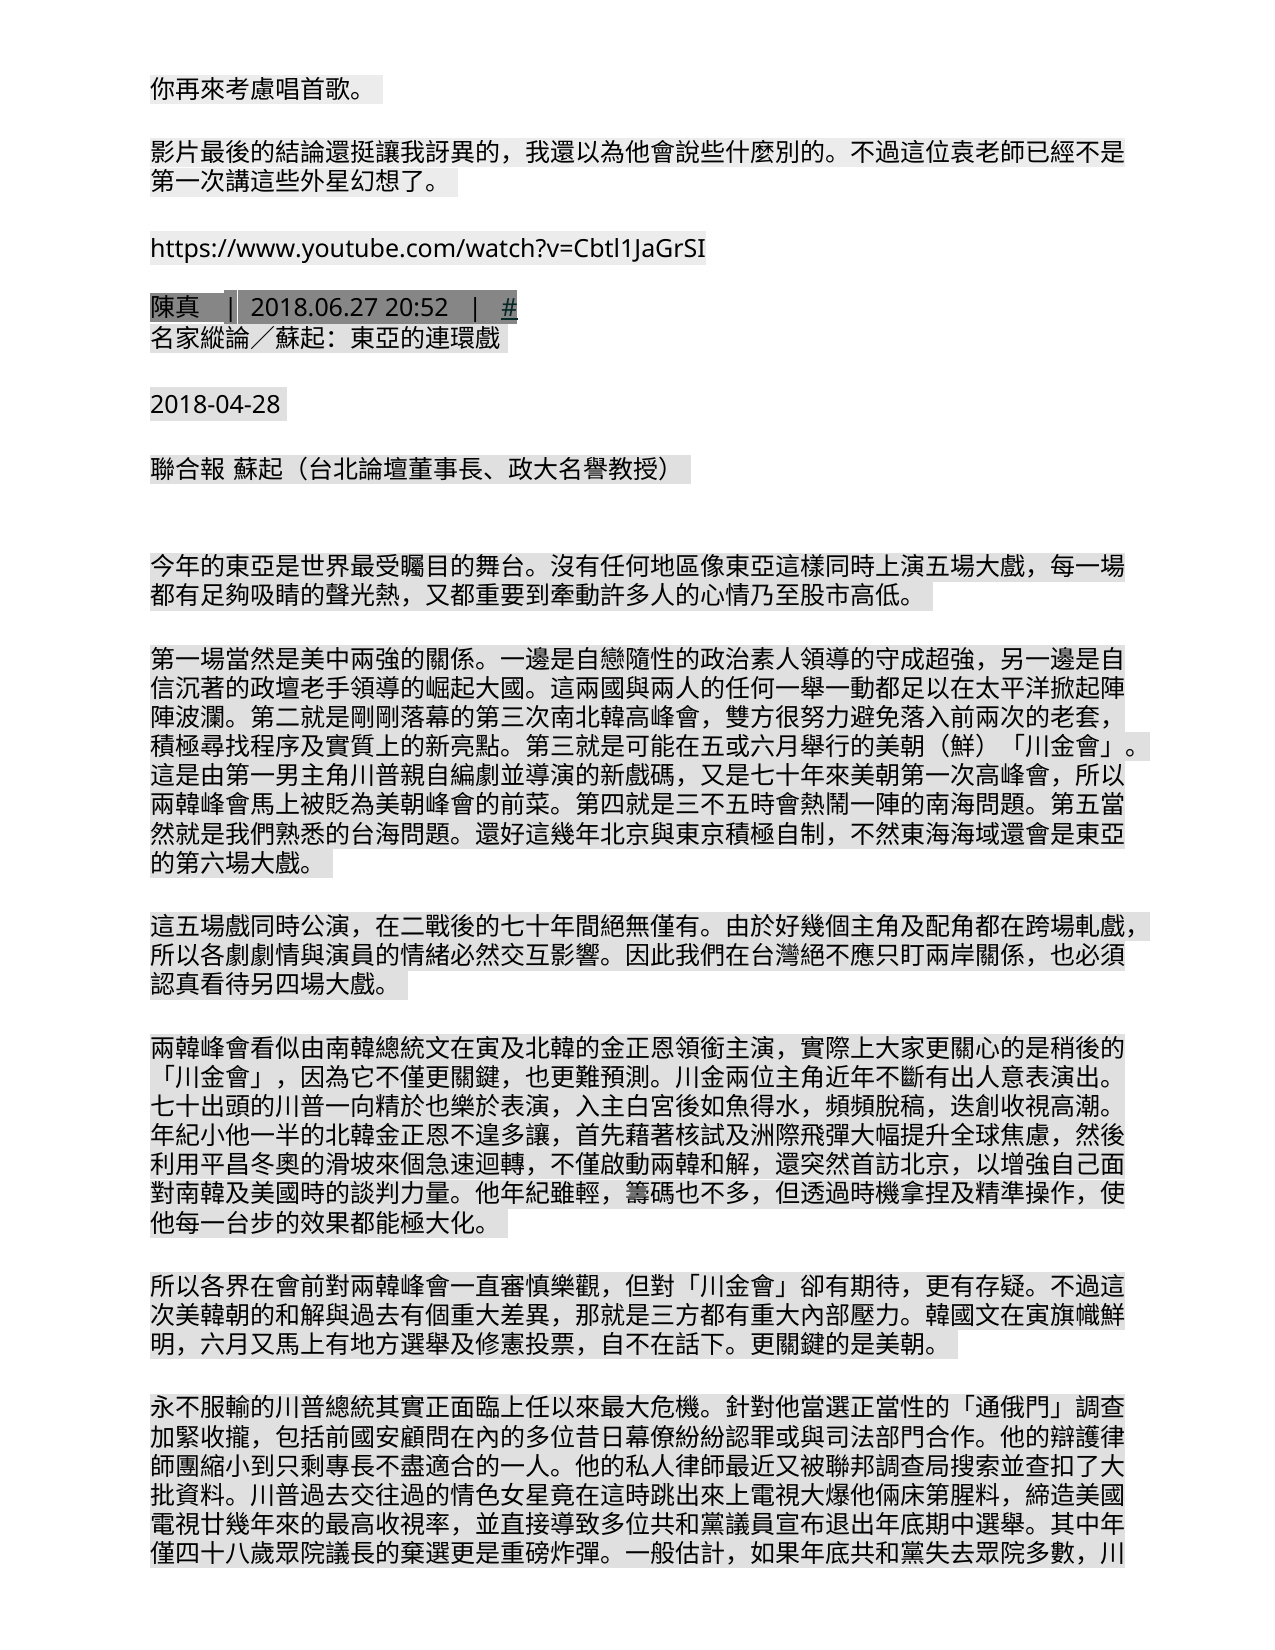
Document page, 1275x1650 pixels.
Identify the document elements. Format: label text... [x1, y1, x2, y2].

text 你再來考慮唱首歌。 影片最後的結論還挺讓我訝異的，我還以為他會說些什麼別的。不過這位袁老師已經不是第一次講這些外星幻想了。 https://www.youtube.com/watch?v=Cbtl1JaGrSI [150, 75, 1125, 265]
text 名家縱論／蘇起：東亞的連環戲 2018-04-28 聯合報 蘇起（台北論壇董事長、政大名譽教授） 今年的東亞是世界最受矚目的舞台。沒有任何地區像東亞這樣同時上演五場大戲，每一場都有足夠吸睛的聲光熱，又都重要到牽動許多人的心情乃至股市高低。 第一場當然是美中兩強的關係。一邊是自戀隨性的政治素人領導的守成超強，另一邊是自信沉著的政壇老手領導的崛起大國。這兩國與兩人的任何一舉一動都足以在太平洋掀起陣陣波瀾。第二就是剛剛落幕的第三次南北韓高峰會，雙方很努力避免落入前兩次的老套，積極尋找程序及實質上的新亮點。第三就是可能在五或六月舉行的美朝（鮮）「川金會」。這是由第一男主角川普親自編劇並導演的新戲碼，又是七十年來美朝第一次高峰會，所以兩韓峰會馬上被貶為美朝峰會的前菜。第四就是三不五時會熱鬧一陣的南海問題。第五當然就是我們熟悉的台海問題。還好這幾年北京與東京積極自制，不然東海海域還會是東亞的第六場大戲。 這五場戲同時公演，在二戰後的七十年間絕無僅有。由於好幾個主角及配角都在跨場軋戲，所以各劇劇情與演員的情緒必然交互影響。因此我們在台灣絕不應只盯兩岸關係，也必須認真看待另四場大戲。 兩韓峰會看似由南韓總統文在寅及北韓的金正恩領銜主演，實際上大家更關心的是稍後的「川金會」，因為它不僅更關鍵，也更難預測。川金兩位主角近年不斷有出人意表演出。七十出頭的川普一向精於也樂於表演，入主白宮後如魚得水，頻頻脫稿，迭創收視高潮。年紀小他一半的北韓金正恩不遑多讓，首先藉著核試及洲際飛彈大幅提升全球焦慮，然後利用平昌冬奧的滑坡來個急速迴轉，不僅啟動兩韓和解，還突然首訪北京，以增強自己面對南韓及美國時的談判力量。他年紀雖輕，籌碼也不多，但透過時機拿捏及精準操作，使他每一台步的效果都能極大化。 所以各界在會前對兩韓峰會一直審慎樂觀，但對「川金會」卻有期待，更有存疑。不過這次美韓朝的和解與過去有個重大差異，那就是三方都有重大內部壓力。韓國文在寅旗幟鮮明，六月又馬上有地方選舉及修憲投票，自不在話下。更關鍵的是美朝。 永不服輸的川普總統其實正面臨上任以來最大危機。針對他當選正當性的「通俄門」調查加緊收攏，包括前國安顧問在內的多位昔日幕僚紛紛認罪或與司法部門合作。他的辯護律師團縮小到只剩專長不盡適合的一人。他的私人律師最近又被聯邦調查局搜索並查扣了大批資料。川普過去交往過的情色女星竟在這時跳出來上電視大爆他倆床第腥料，締造美國電視廿幾年來的最高收視率，並直接導致多位共和黨議員宣布退出年底期中選舉。其中年僅四十八歲眾院議長的棄選更是重磅炸彈。一般估計，如果年底共和黨失去眾院多數，川普明年被彈劾的可能性大為升高。 為了挽狂瀾於既倒，川普就重整執政隊伍，試圖兌現競選諾言，以保住基本盤。其中與中國大陸的「貿易戰」就是為了削減選民關注的貿易逆差，並不完全是「反中」，甚或「美中全面戰略對抗」，更不是「愛台灣」。他迫不及待抓住金正恩意外遞出的橄欖枝，也是基於同一動機。既轉移國內困境焦點，又給自己創造歷史機會。對他而言，何損之有？ 金正恩也一樣。他早在二○一三年就推出有別於亡父金正日獨尊軍事的「並進」政策（即核武與經濟齊頭並進）。近年中共積極參與的國際制裁重創北韓經濟，使得他不得不在四月廿日的勞動黨大會上宣布已經「完美無缺地實現國家核力量建設」，現在要「集中一切力量進行社會主義經濟建設」。這個類似鄧小平四十年前大翻轉的「改革開放」，如果是真誠的，當然需要營造一個和平穩定的外部環境。正如同當年鄧推動美中建交，金正恩選擇了兩韓和解、中朝和睦、及美朝和緩。 既然如此，對川金會的發展可以審慎，卻不必太悲觀。如兩個峰會都進展順利，韓半島「熱點」將立時降溫，而台海僵局必然更加突出。台灣是等著大國來處理「台灣問題」，還是該像南北韓那樣主動創造時勢，其實就在一念之間。 （作者為台北論壇董事長、政大名譽教授） [150, 324, 1125, 1568]
text 陳真 | 2018.06.27 20:52 | # [150, 290, 1125, 324]
